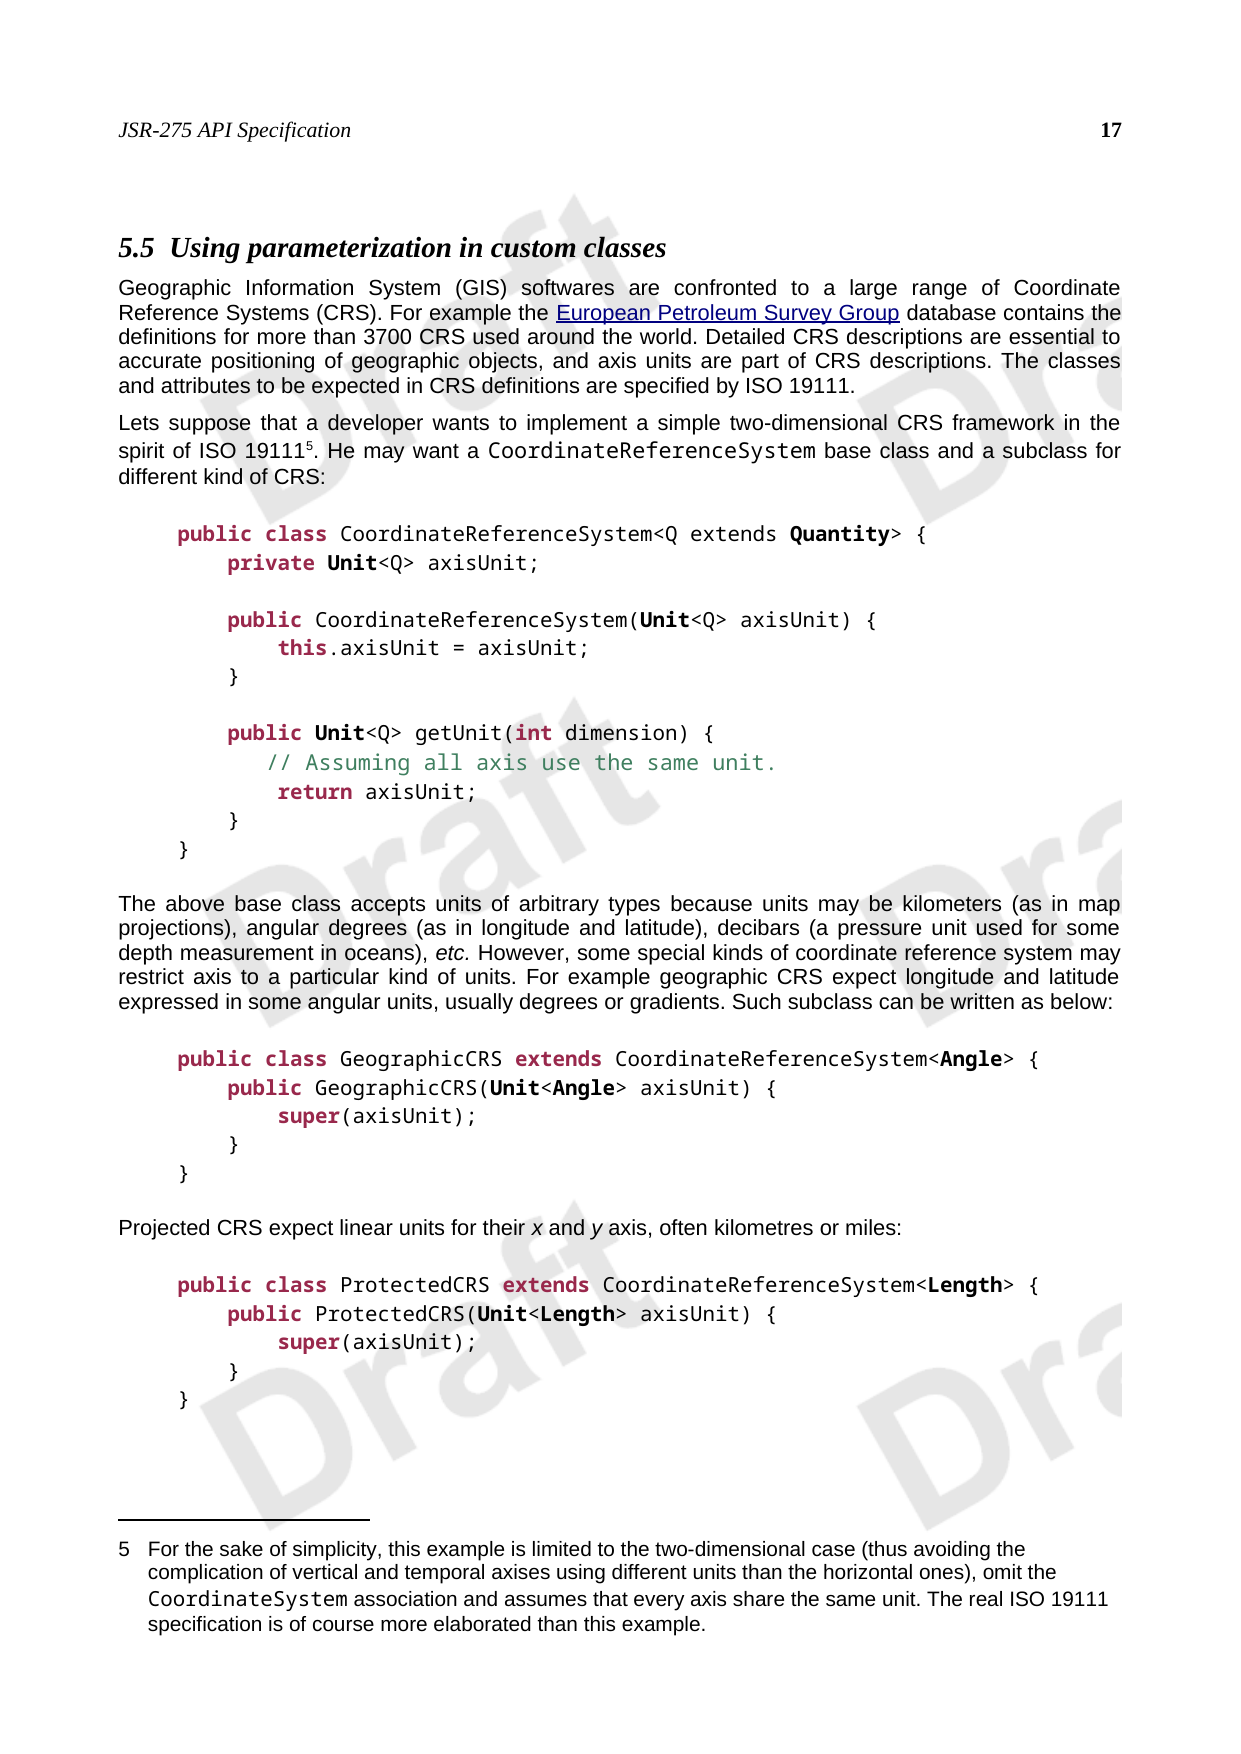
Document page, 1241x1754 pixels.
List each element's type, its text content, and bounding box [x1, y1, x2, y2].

picture [118, 489, 1122, 747]
text For the sake of simplicity, this example is limited to the two-dimensional case (thus avoiding the complication of vertical and temporal axises using different units than the horizontal ones), omit the CoordinateSystem association and assumes that every axis share the same unit. The real ISO 19111 specification is of course more elaborated than this example. [118, 1538, 1122, 1636]
text private Unit<Q> axisUnit; [177, 548, 1122, 576]
text Projected CRS expect linear units for their x and y axis, often kilometres or miles: [118, 1216, 1122, 1240]
text public ProtectedCRS(Unit<Length> axisUnit) { [177, 1299, 1122, 1327]
text public class GeographicCRS extends CoordinateReferenceSystem<Angle> { [177, 1044, 1122, 1073]
text The above base class accepts units of arbitrary types because units may be kilometers (as in map projections), angular degrees (as in longitude and latitude), decibars (a pressure unit used for some depth measurement in oceans), etc. However, some special kinds of coordinate reference system may restrict axis to a particular kind of units. For example geographic CRS expect longitude and latitude expressed in some angular units, usually degrees or gradients. Such subclass can be written as below: [118, 892, 1122, 1014]
text public CoordinateReferenceSystem(Unit<Q> axisUnit) { [177, 605, 1122, 633]
text } [177, 1356, 1122, 1384]
text public class CoordinateReferenceSystem<Q extends Quantity> { [177, 519, 1122, 548]
picture [118, 398, 1122, 411]
picture [118, 117, 1122, 231]
text } [177, 1129, 1122, 1158]
picture [118, 777, 1122, 892]
text } [177, 1384, 1122, 1413]
text } [177, 805, 1122, 834]
text } [177, 834, 1122, 862]
text public Unit<Q> getUnit(int dimension) { [177, 718, 1122, 747]
text Geographic Information System (GIS) softwares are confronted to a large range of Coordinate Reference Systems (CRS). For example the European Petroleum Survey Group database contains the definitions for more than 3700 CRS used around the world. Detailed CRS descriptions are essential to accurate positioning of geographic objects, and axis units are part of CRS descriptions. The classes and attributes to be expected in CRS definitions are specified by ISO 19111. [118, 276, 1122, 398]
text public GeographicCRS(Unit<Angle> axisUnit) { [177, 1073, 1122, 1101]
text // Assuming all axis use the same unit. [118, 747, 1122, 777]
picture [118, 263, 1122, 276]
subtitle Using parameterization in custom classes [118, 231, 1122, 263]
text Lets suppose that a developer wants to implement a simple two-dimensional CRS framework in the spirit of ISO 19111. He may want a CoordinateReferenceSystem base class and a subclass for different kind of CRS: [118, 411, 1122, 489]
text } [177, 1158, 1122, 1186]
text return axisUnit; [177, 777, 1122, 805]
text this.axisUnit = axisUnit; [177, 633, 1122, 662]
text public class ProtectedCRS extends CoordinateReferenceSystem<Length> { [177, 1271, 1122, 1299]
text } [177, 662, 1122, 690]
text super(axisUnit); [177, 1101, 1122, 1129]
text super(axisUnit); [177, 1327, 1122, 1356]
picture [118, 1014, 1122, 1216]
picture [118, 1240, 1122, 1538]
